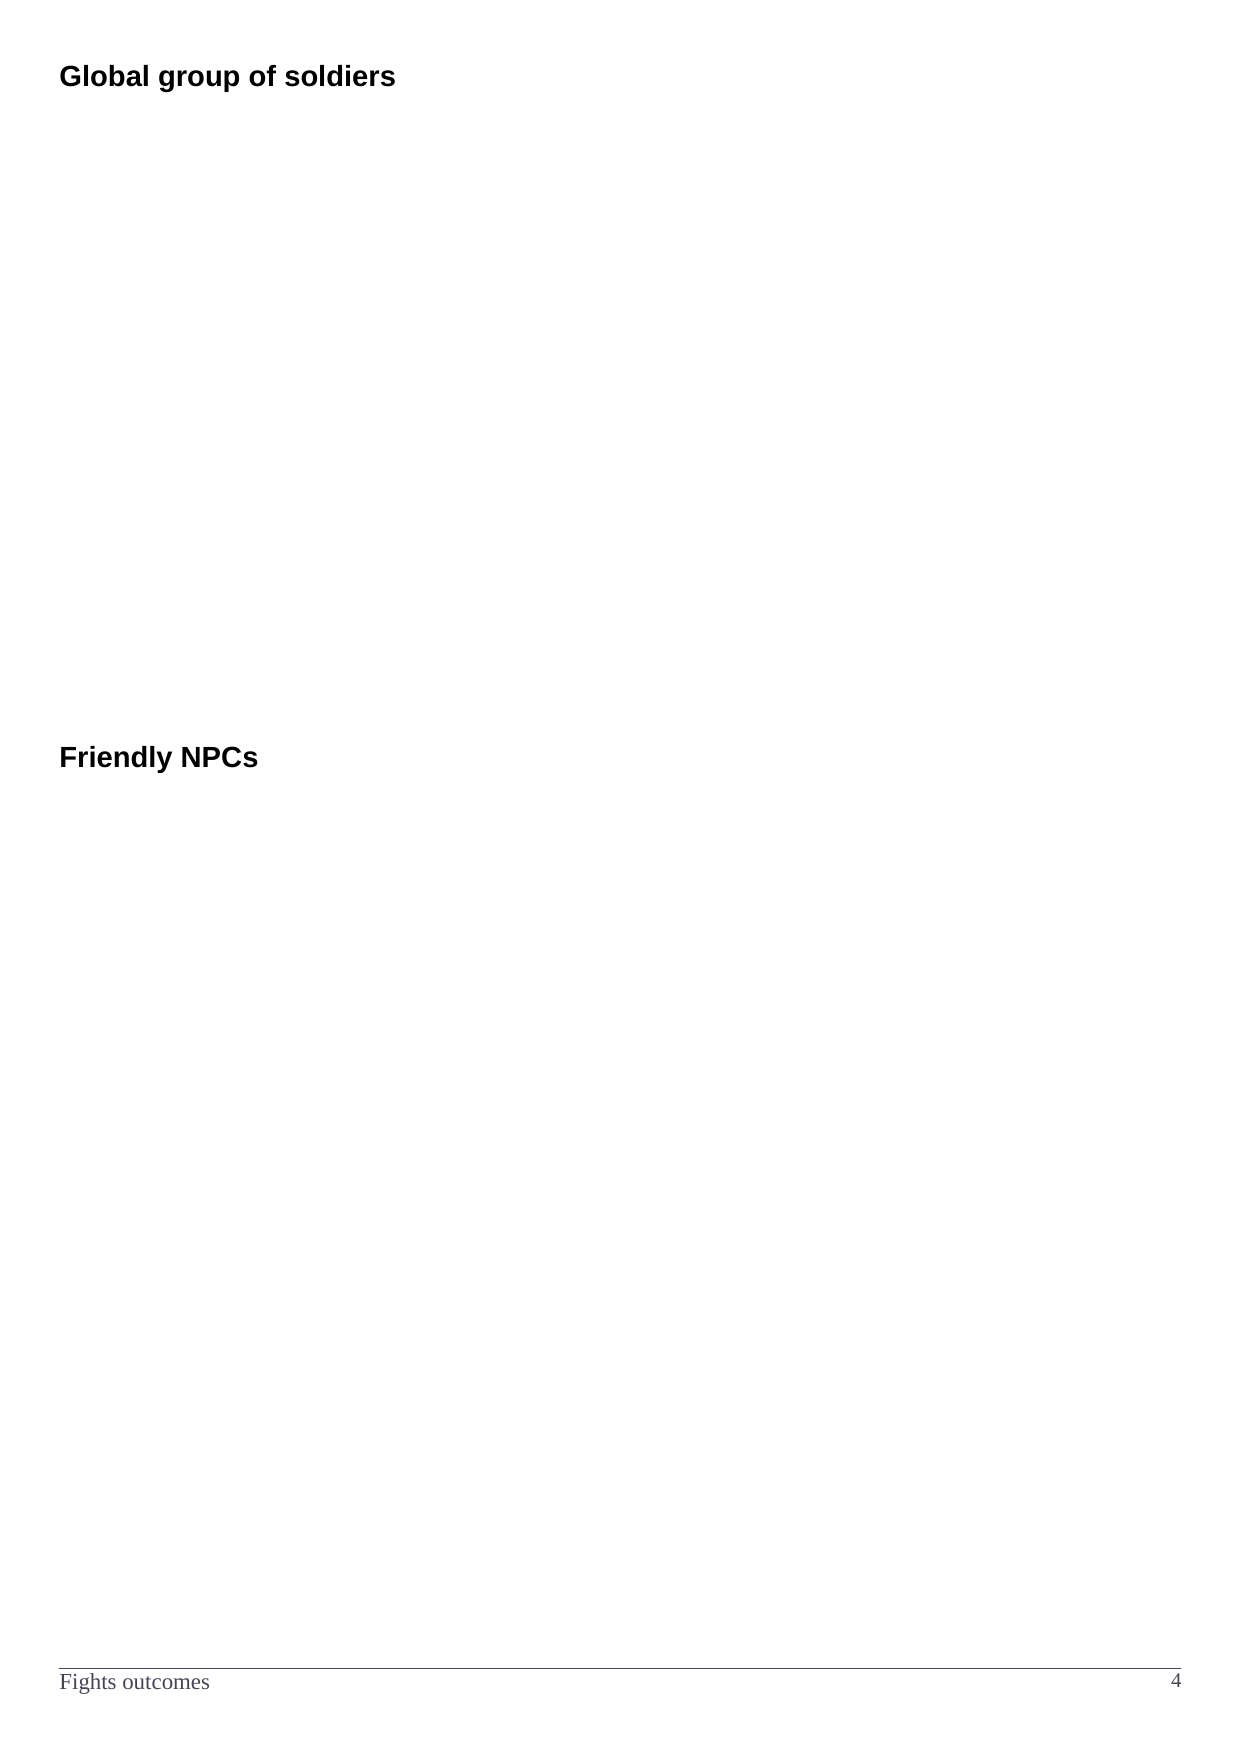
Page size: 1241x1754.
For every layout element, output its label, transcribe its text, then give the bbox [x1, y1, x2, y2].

subtitle Global group of soldiers [59, 59, 1181, 93]
subtitle Friendly NPCs [59, 739, 1181, 773]
